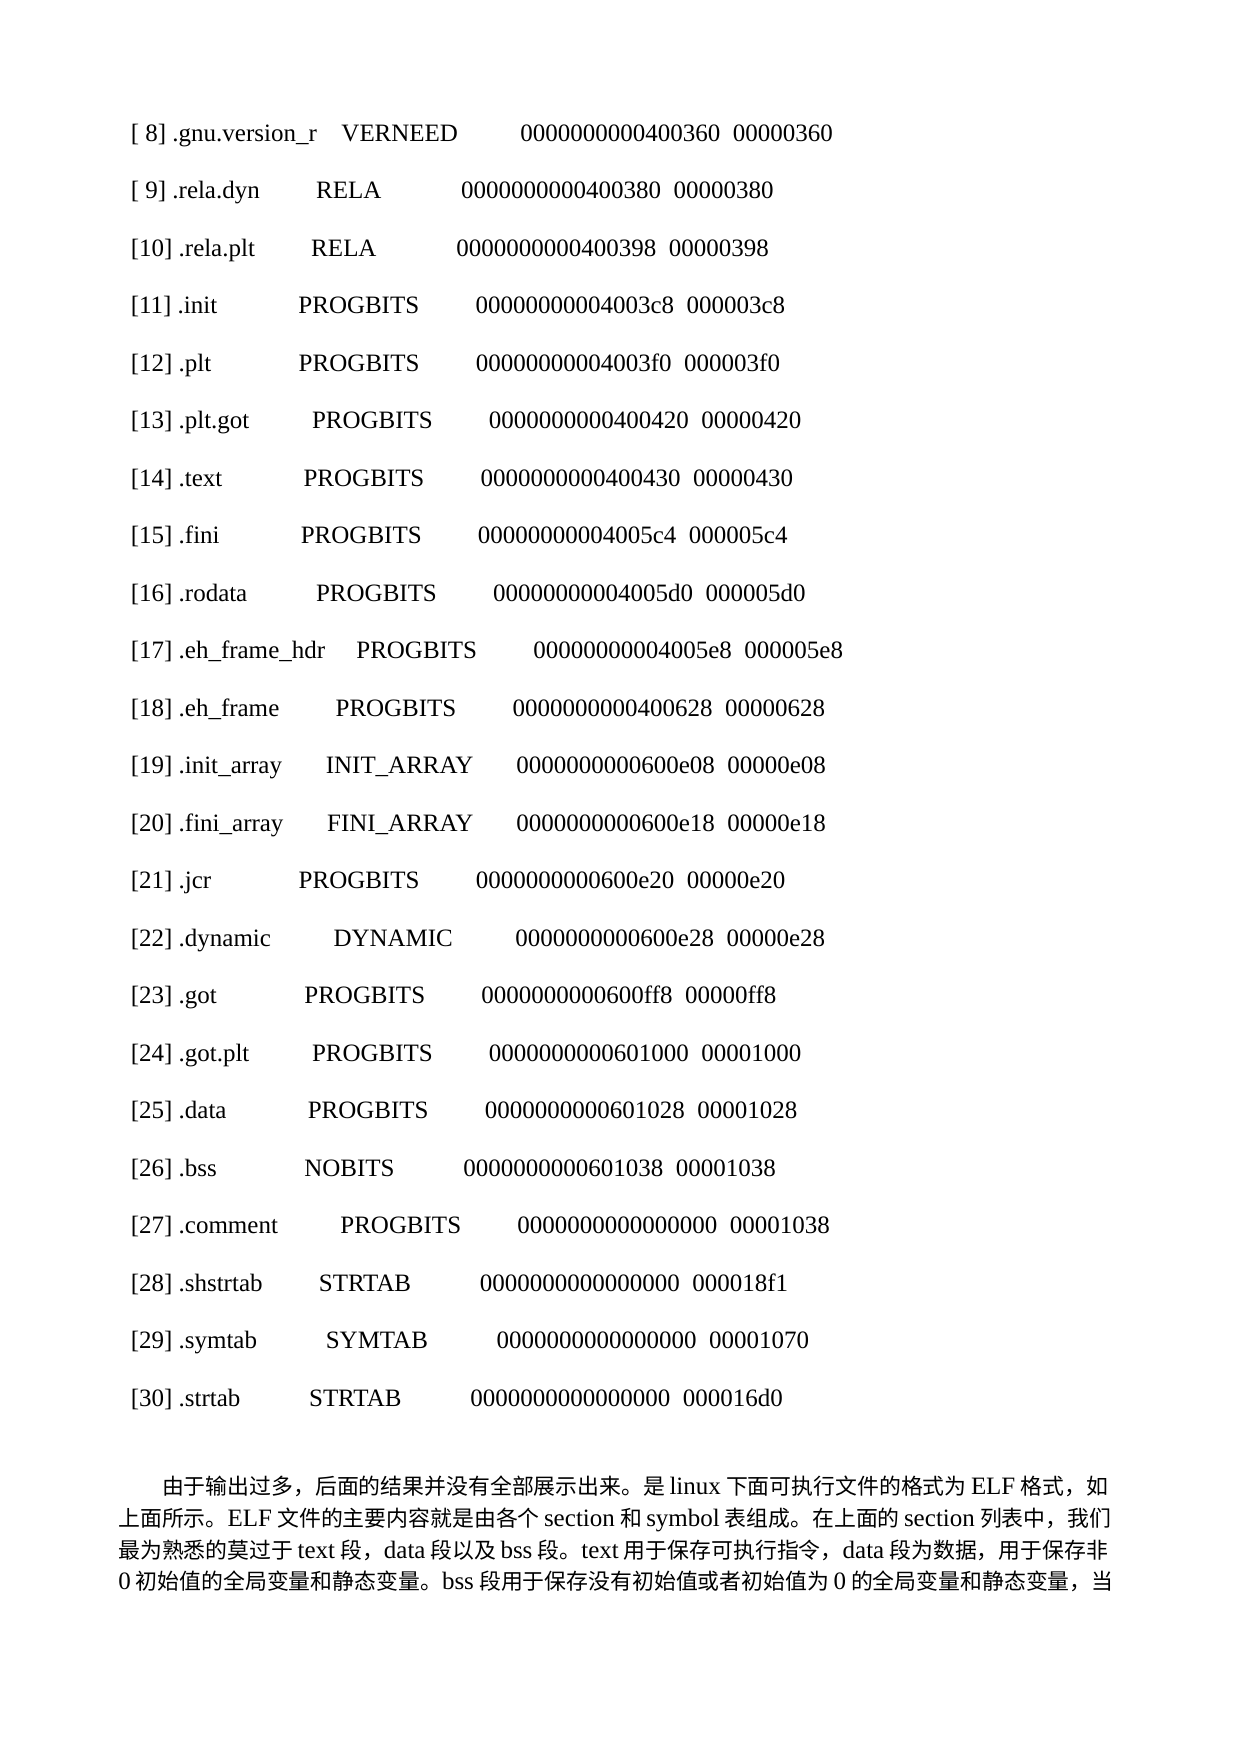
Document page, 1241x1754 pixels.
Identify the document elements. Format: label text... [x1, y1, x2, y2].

text [24] .got.plt PROGBITS 0000000000601000 00001000 [118, 1038, 1122, 1067]
text [18] .eh_frame PROGBITS 0000000000400628 00000628 [118, 693, 1122, 722]
text [11] .init PROGBITS 00000000004003c8 000003c8 [118, 291, 1122, 319]
text [12] .plt PROGBITS 00000000004003f0 000003f0 [118, 348, 1122, 377]
text [25] .data PROGBITS 0000000000601028 00001028 [118, 1096, 1122, 1124]
text [15] .fini PROGBITS 00000000004005c4 000005c4 [118, 521, 1122, 549]
text [30] .strtab STRTAB 0000000000000000 000016d0 [118, 1383, 1122, 1412]
text [17] .eh_frame_hdr PROGBITS 00000000004005e8 000005e8 [118, 636, 1122, 664]
text [23] .got PROGBITS 0000000000600ff8 00000ff8 [118, 981, 1122, 1009]
text [22] .dynamic DYNAMIC 0000000000600e28 00000e28 [118, 923, 1122, 952]
text [21] .jcr PROGBITS 0000000000600e20 00000e20 [118, 866, 1122, 894]
text [ 9] .rela.dyn RELA 0000000000400380 00000380 [118, 176, 1122, 204]
text [19] .init_array INIT_ARRAY 0000000000600e08 00000e08 [118, 751, 1122, 779]
text [28] .shstrtab STRTAB 0000000000000000 000018f1 [118, 1268, 1122, 1297]
text [13] .plt.got PROGBITS 0000000000400420 00000420 [118, 406, 1122, 434]
text [20] .fini_array FINI_ARRAY 0000000000600e18 00000e18 [118, 808, 1122, 837]
text [29] .symtab SYMTAB 0000000000000000 00001070 [118, 1326, 1122, 1354]
text [ 8] .gnu.version_r VERNEED 0000000000400360 00000360 [118, 118, 1122, 147]
text [16] .rodata PROGBITS 00000000004005d0 000005d0 [118, 578, 1122, 607]
text [10] .rela.plt RELA 0000000000400398 00000398 [118, 233, 1122, 262]
text 由于输出过多，后面的结果并没有全部展示出来。是linux下面可执行文件的格式为ELF格式，如上面所示。ELF文件的主要内容就是由各个section和symbol表组成。在上面的section列表中，我们最为熟悉的莫过于text段，data段以及bss段。text用于保存可执行指令，data段为数据，用于保存非0初始值的全局变量和静态变量。bss段用于保存没有初始值或者初始值为0的全局变量和静态变量，当 [118, 1469, 1122, 1596]
text [26] .bss NOBITS 0000000000601038 00001038 [118, 1153, 1122, 1182]
text [14] .text PROGBITS 0000000000400430 00000430 [118, 463, 1122, 492]
text [27] .comment PROGBITS 0000000000000000 00001038 [118, 1211, 1122, 1239]
